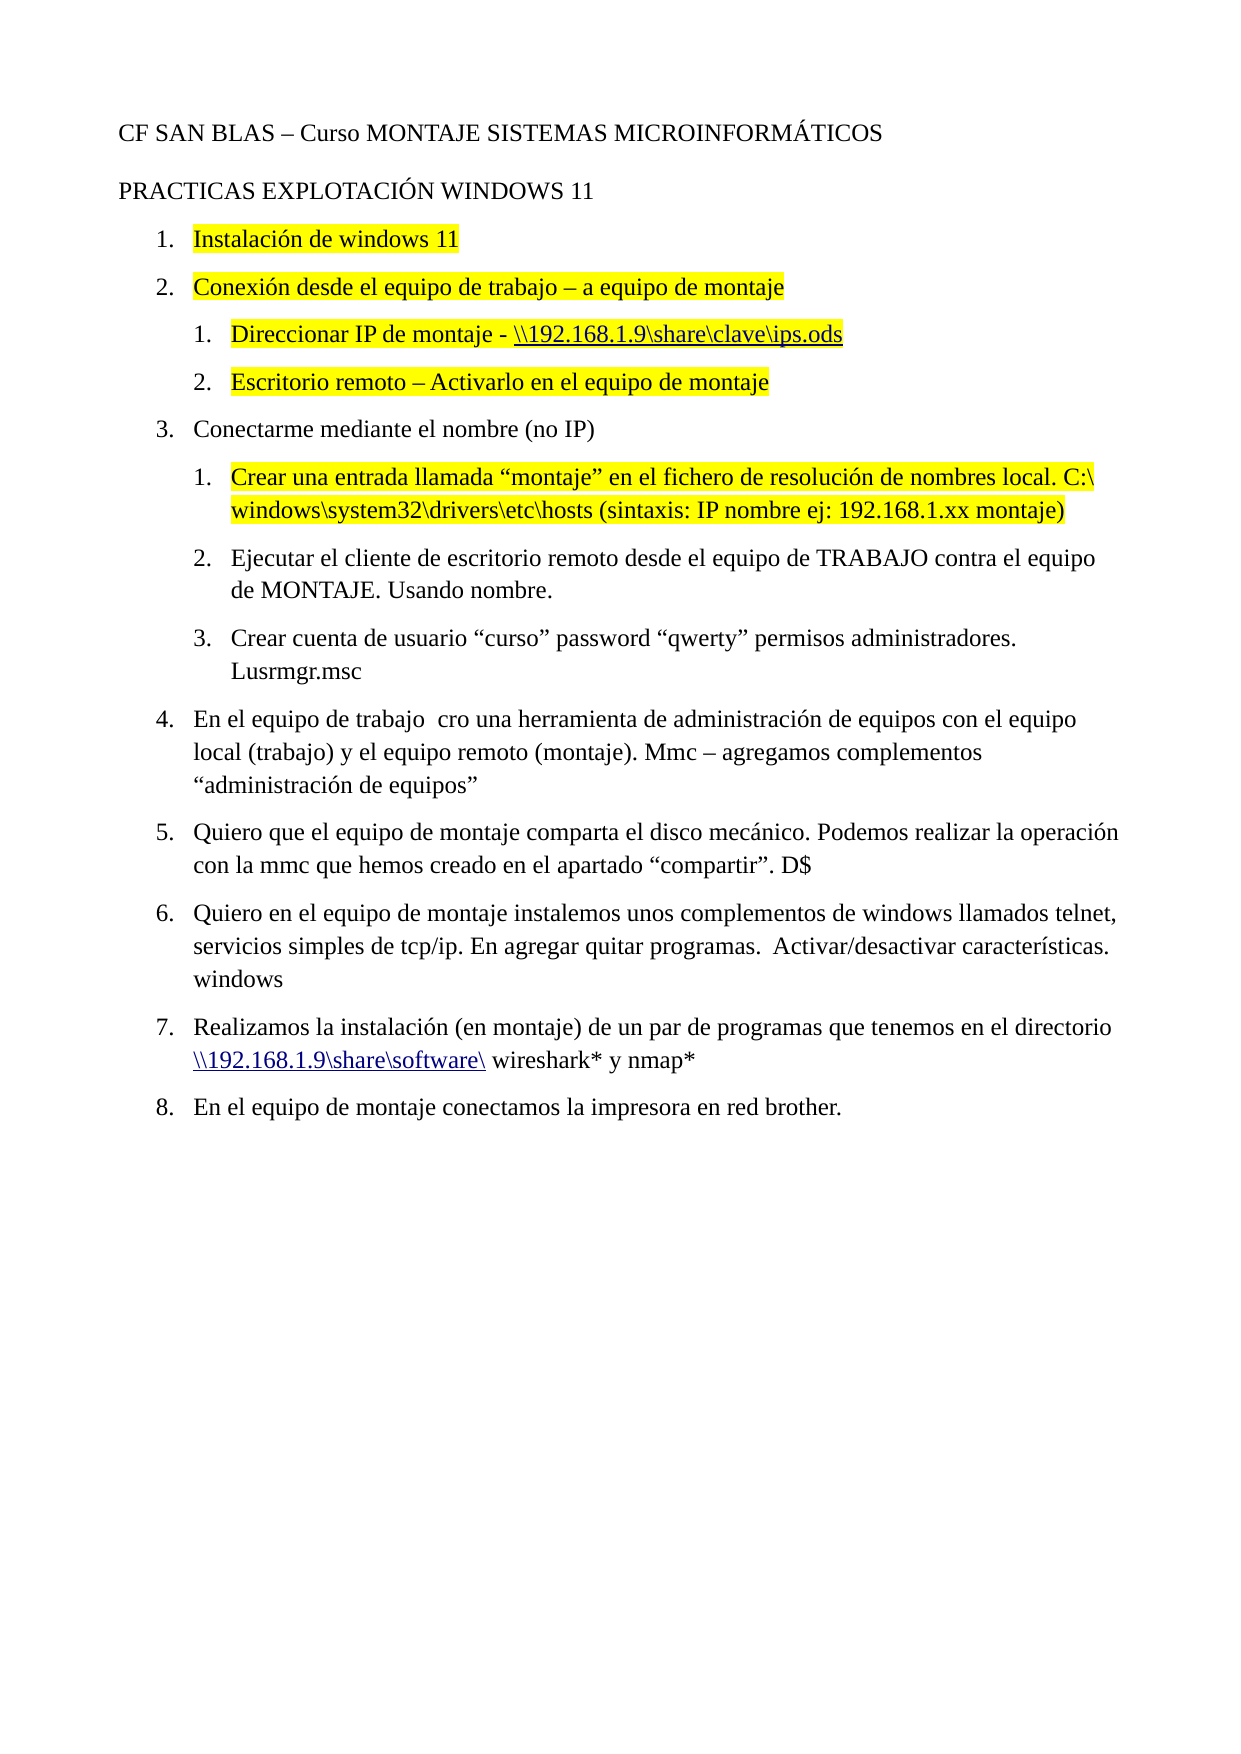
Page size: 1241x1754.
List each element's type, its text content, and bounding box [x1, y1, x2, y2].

list Conectarme mediante el nombre (no IP) [156, 414, 1122, 443]
list Crear una entrada llamada “montaje” en el fichero de resolución de nombres local. C:\windows\system32\drivers\etc\hosts (sintaxis: IP nombre ej: 192.168.1.xx montaje) [193, 462, 1122, 524]
text PRACTICAS EXPLOTACIÓN WINDOWS 11 [118, 176, 1122, 205]
list Direccionar IP de montaje - \\192.168.1.9\share\clave\ips.ods [193, 319, 1122, 348]
list En el equipo de trabajo cro una herramienta de administración de equipos con el equipo local (trabajo) y el equipo remoto (montaje). Mmc – agregamos complementos “administración de equipos” [156, 704, 1122, 799]
list Escritorio remoto – Activarlo en el equipo de montaje [193, 367, 1122, 396]
list Crear cuenta de usuario “curso” password “qwerty” permisos administradores. Lusrmgr.msc [193, 623, 1122, 685]
list Realizamos la instalación (en montaje) de un par de programas que tenemos en el directorio \\192.168.1.9\share\software\ wireshark* y nmap* [156, 1012, 1122, 1073]
list Ejecutar el cliente de escritorio remoto desde el equipo de TRABAJO contra el equipo de MONTAJE. Usando nombre. [193, 543, 1122, 604]
list Conexión desde el equipo de trabajo – a equipo de montaje [156, 272, 1122, 300]
list Quiero que el equipo de montaje comparta el disco mecánico. Podemos realizar la operación con la mmc que hemos creado en el apartado “compartir”. D$ [156, 817, 1122, 879]
list Instalación de windows 11 [156, 224, 1122, 253]
list Quiero en el equipo de montaje instalemos unos complementos de windows llamados telnet, servicios simples de tcp/ip. En agregar quitar programas. Activar/desactivar características. windows [156, 898, 1122, 993]
list En el equipo de montaje conectamos la impresora en red brother. [156, 1092, 1122, 1121]
